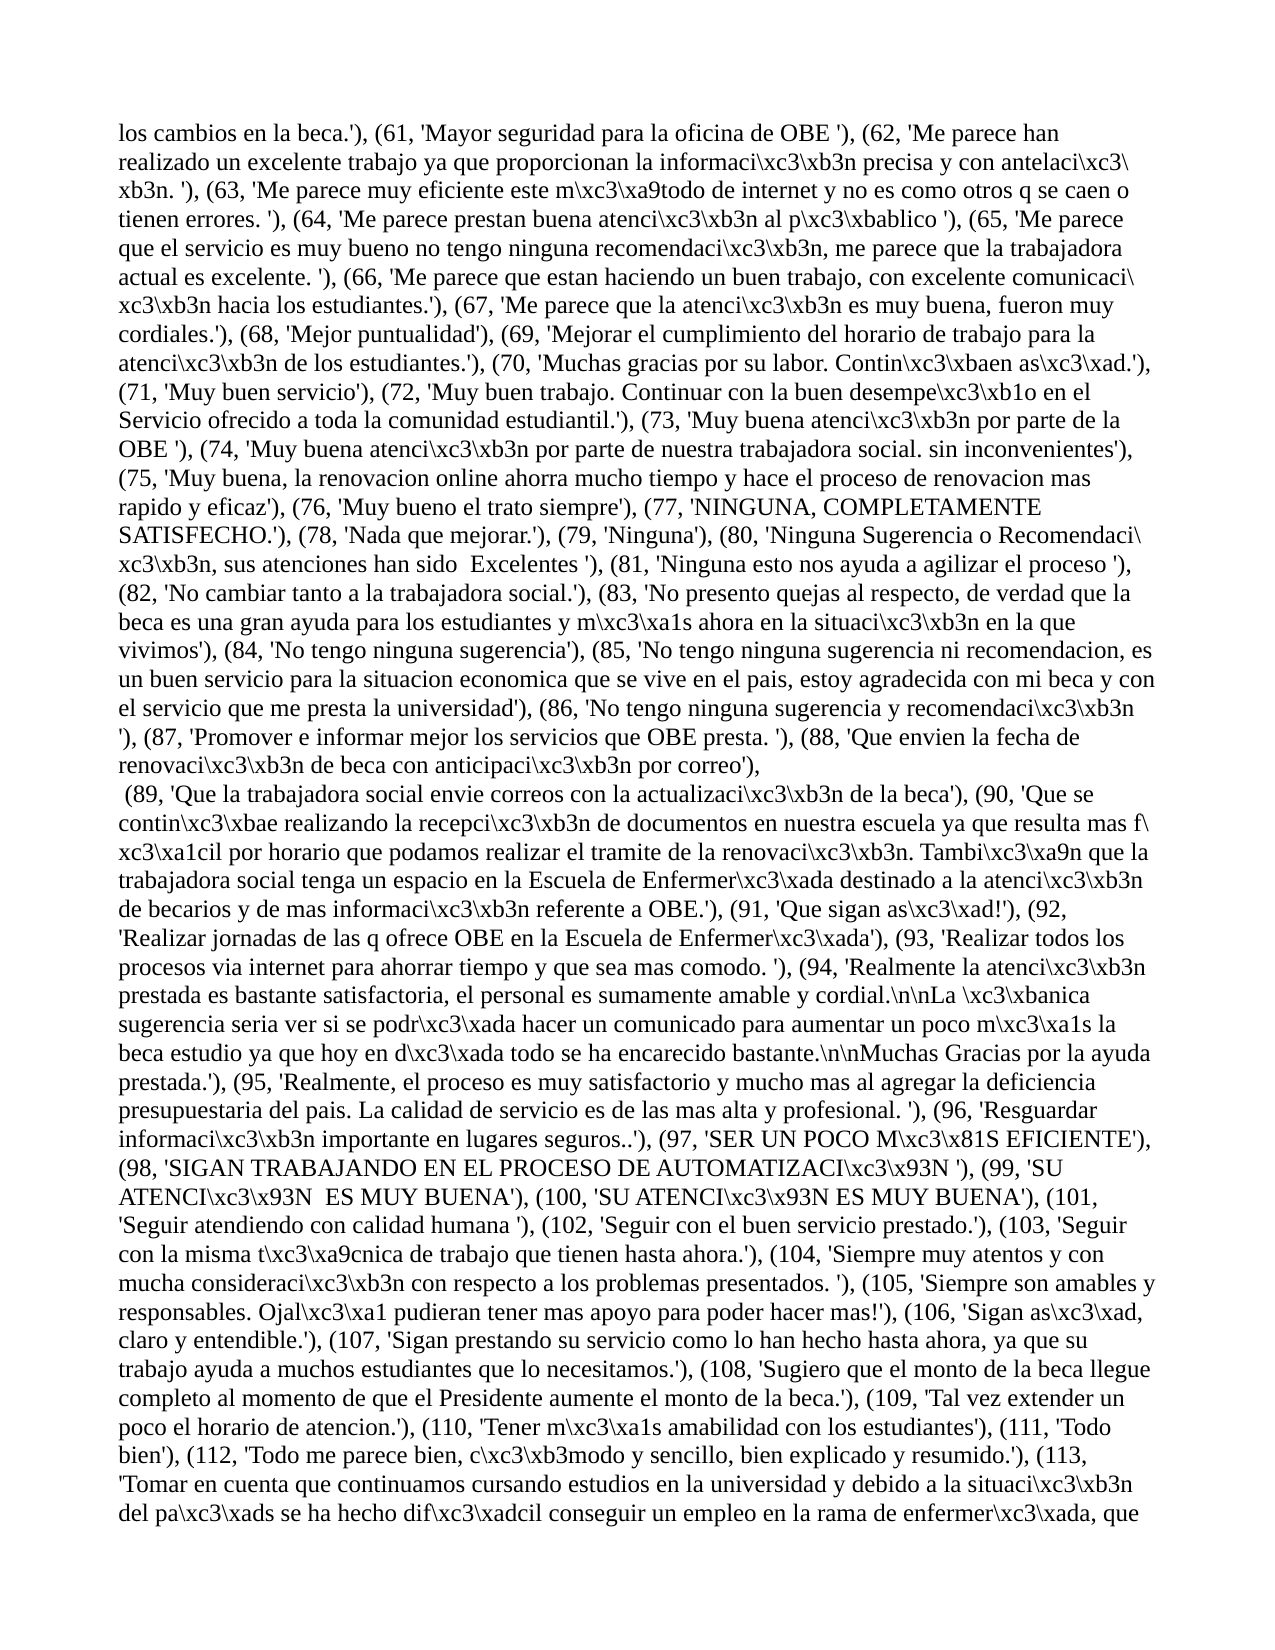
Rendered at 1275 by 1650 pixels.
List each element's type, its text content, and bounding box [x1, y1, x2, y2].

text los cambios en la beca.'), (61, 'Mayor seguridad para la oficina de OBE '), (62, 'Me parece han realizado un excelente trabajo ya que proporcionan la informaci\xc3\xb3n precisa y con antelaci\xc3\xb3n. '), (63, 'Me parece muy eficiente este m\xc3\xa9todo de internet y no es como otros q se caen o tienen errores. '), (64, 'Me parece prestan buena atenci\xc3\xb3n al p\xc3\xbablico '), (65, 'Me parece que el servicio es muy bueno no tengo ninguna recomendaci\xc3\xb3n, me parece que la trabajadora actual es excelente. '), (66, 'Me parece que estan haciendo un buen trabajo, con excelente comunicaci\xc3\xb3n hacia los estudiantes.'), (67, 'Me parece que la atenci\xc3\xb3n es muy buena, fueron muy cordiales.'), (68, 'Mejor puntualidad'), (69, 'Mejorar el cumplimiento del horario de trabajo para la atenci\xc3\xb3n de los estudiantes.'), (70, 'Muchas gracias por su labor. Contin\xc3\xbaen as\xc3\xad.'), (71, 'Muy buen servicio'), (72, 'Muy buen trabajo. Continuar con la buen desempe\xc3\xb1o en el Servicio ofrecido a toda la comunidad estudiantil.'), (73, 'Muy buena atenci\xc3\xb3n por parte de la OBE '), (74, 'Muy buena atenci\xc3\xb3n por parte de nuestra trabajadora social. sin inconvenientes'), (75, 'Muy buena, la renovacion online ahorra mucho tiempo y hace el proceso de renovacion mas rapido y eficaz'), (76, 'Muy bueno el trato siempre'), (77, 'NINGUNA, COMPLETAMENTE SATISFECHO.'), (78, 'Nada que mejorar.'), (79, 'Ninguna'), (80, 'Ninguna Sugerencia o Recomendaci\xc3\xb3n, sus atenciones han sido Excelentes '), (81, 'Ninguna esto nos ayuda a agilizar el proceso '), (82, 'No cambiar tanto a la trabajadora social.'), (83, 'No presento quejas al respecto, de verdad que la beca es una gran ayuda para los estudiantes y m\xc3\xa1s ahora en la situaci\xc3\xb3n en la que vivimos'), (84, 'No tengo ninguna sugerencia'), (85, 'No tengo ninguna sugerencia ni recomendacion, es un buen servicio para la situacion economica que se vive en el pais, estoy agradecida con mi beca y con el servicio que me presta la universidad'), (86, 'No tengo ninguna sugerencia y recomendaci\xc3\xb3n '), (87, 'Promover e informar mejor los servicios que OBE presta. '), (88, 'Que envien la fecha de renovaci\xc3\xb3n de beca con anticipaci\xc3\xb3n por correo'), [118, 118, 1157, 779]
text (89, 'Que la trabajadora social envie correos con la actualizaci\xc3\xb3n de la beca'), (90, 'Que se contin\xc3\xbae realizando la recepci\xc3\xb3n de documentos en nuestra escuela ya que resulta mas f\xc3\xa1cil por horario que podamos realizar el tramite de la renovaci\xc3\xb3n. Tambi\xc3\xa9n que la trabajadora social tenga un espacio en la Escuela de Enfermer\xc3\xada destinado a la atenci\xc3\xb3n de becarios y de mas informaci\xc3\xb3n referente a OBE.'), (91, 'Que sigan as\xc3\xad!'), (92, 'Realizar jornadas de las q ofrece OBE en la Escuela de Enfermer\xc3\xada'), (93, 'Realizar todos los procesos via internet para ahorrar tiempo y que sea mas comodo. '), (94, 'Realmente la atenci\xc3\xb3n prestada es bastante satisfactoria, el personal es sumamente amable y cordial.\n\nLa \xc3\xbanica sugerencia seria ver si se podr\xc3\xada hacer un comunicado para aumentar un poco m\xc3\xa1s la beca estudio ya que hoy en d\xc3\xada todo se ha encarecido bastante.\n\nMuchas Gracias por la ayuda prestada.'), (95, 'Realmente, el proceso es muy satisfactorio y mucho mas al agregar la deficiencia presupuestaria del pais. La calidad de servicio es de las mas alta y profesional. '), (96, 'Resguardar informaci\xc3\xb3n importante en lugares seguros..'), (97, 'SER UN POCO M\xc3\x81S EFICIENTE'), (98, 'SIGAN TRABAJANDO EN EL PROCESO DE AUTOMATIZACI\xc3\x93N '), (99, 'SU ATENCI\xc3\x93N ES MUY BUENA'), (100, 'SU ATENCI\xc3\x93N ES MUY BUENA'), (101, 'Seguir atendiendo con calidad humana '), (102, 'Seguir con el buen servicio prestado.'), (103, 'Seguir con la misma t\xc3\xa9cnica de trabajo que tienen hasta ahora.'), (104, 'Siempre muy atentos y con mucha consideraci\xc3\xb3n con respecto a los problemas presentados. '), (105, 'Siempre son amables y responsables. Ojal\xc3\xa1 pudieran tener mas apoyo para poder hacer mas!'), (106, 'Sigan as\xc3\xad, claro y entendible.'), (107, 'Sigan prestando su servicio como lo han hecho hasta ahora, ya que su trabajo ayuda a muchos estudiantes que lo necesitamos.'), (108, 'Sugiero que el monto de la beca llegue completo al momento de que el Presidente aumente el monto de la beca.'), (109, 'Tal vez extender un poco el horario de atencion.'), (110, 'Tener m\xc3\xa1s amabilidad con los estudiantes'), (111, 'Todo bien'), (112, 'Todo me parece bien, c\xc3\xb3modo y sencillo, bien explicado y resumido.'), (113, 'Tomar en cuenta que continuamos cursando estudios en la universidad y debido a la situaci\xc3\xb3n del pa\xc3\xads se ha hecho dif\xc3\xadcil conseguir un empleo en la rama de enfermer\xc3\xada, que [118, 779, 1157, 1527]
